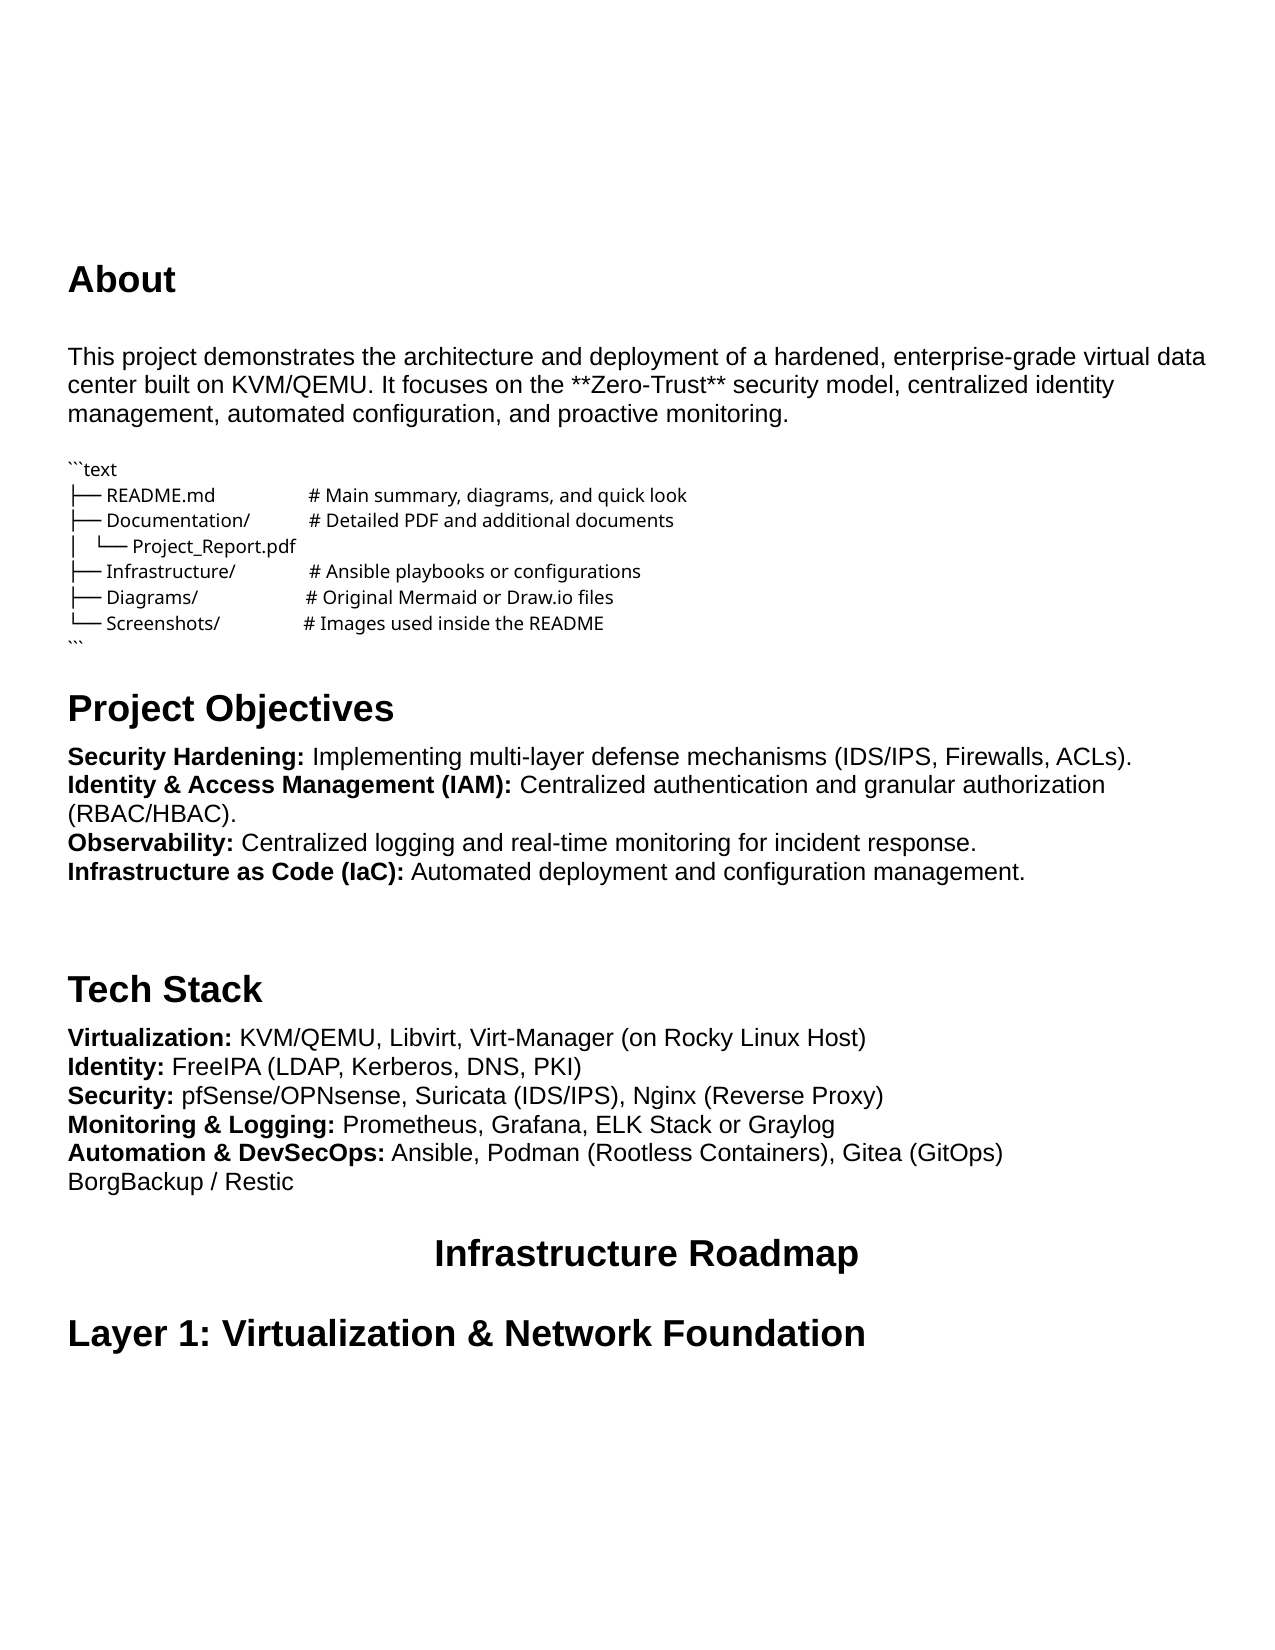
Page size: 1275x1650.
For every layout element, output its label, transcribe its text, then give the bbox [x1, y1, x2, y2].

text Identity: FreeIPA (LDAP, Kerberos, DNS, PKI) [67, 1052, 1226, 1081]
subtitle Project Objectives [67, 686, 1226, 729]
text ``` [67, 635, 1226, 661]
text Infrastructure as Code (IaC): Automated deployment and configuration management. [67, 856, 1226, 885]
text Security: pfSense/OPNsense, Suricata (IDS/IPS), Nginx (Reverse Proxy) [67, 1081, 1226, 1109]
text ├── Infrastructure/ # Ansible playbooks or configurations [67, 559, 1226, 584]
text BorgBackup / Restic [67, 1167, 1226, 1196]
text Identity & Access Management (IAM): Centralized authentication and granular authorization (RBAC/HBAC). [67, 770, 1226, 828]
text └── Screenshots/ # Images used inside the README [67, 610, 1226, 635]
text ├── README.md # Main summary, diagrams, and quick look [67, 482, 1226, 508]
text Security Hardening: Implementing multi-layer defense mechanisms (IDS/IPS, Firewalls, ACLs). [67, 741, 1226, 770]
text Observability: Centralized logging and real-time monitoring for incident response. [67, 828, 1226, 856]
subtitle Layer 1: Virtualization & Network Foundation [67, 1311, 1226, 1354]
subtitle About [67, 257, 1226, 300]
text ├── Diagrams/ # Original Mermaid or Draw.io files [67, 584, 1226, 610]
text This project demonstrates the architecture and deployment of a hardened, enterprise-grade virtual data center built on KVM/QEMU. It focuses on the **Zero-Trust** security model, centralized identity management, automated configuration, and proactive monitoring. [67, 342, 1226, 428]
subtitle Infrastructure Roadmap [67, 1231, 1226, 1274]
text Automation & DevSecOps: Ansible, Podman (Rootless Containers), Gitea (GitOps) [67, 1138, 1226, 1167]
text Virtualization: KVM/QEMU, Libvirt, Virt-Manager (on Rocky Linux Host) [67, 1023, 1226, 1052]
text │ └── Project_Report.pdf [67, 533, 1226, 559]
subtitle Tech Stack [67, 968, 1226, 1011]
text Monitoring & Logging: Prometheus, Grafana, ELK Stack or Graylog [67, 1109, 1226, 1138]
text ```text [67, 457, 1226, 482]
text ├── Documentation/ # Detailed PDF and additional documents [67, 508, 1226, 533]
